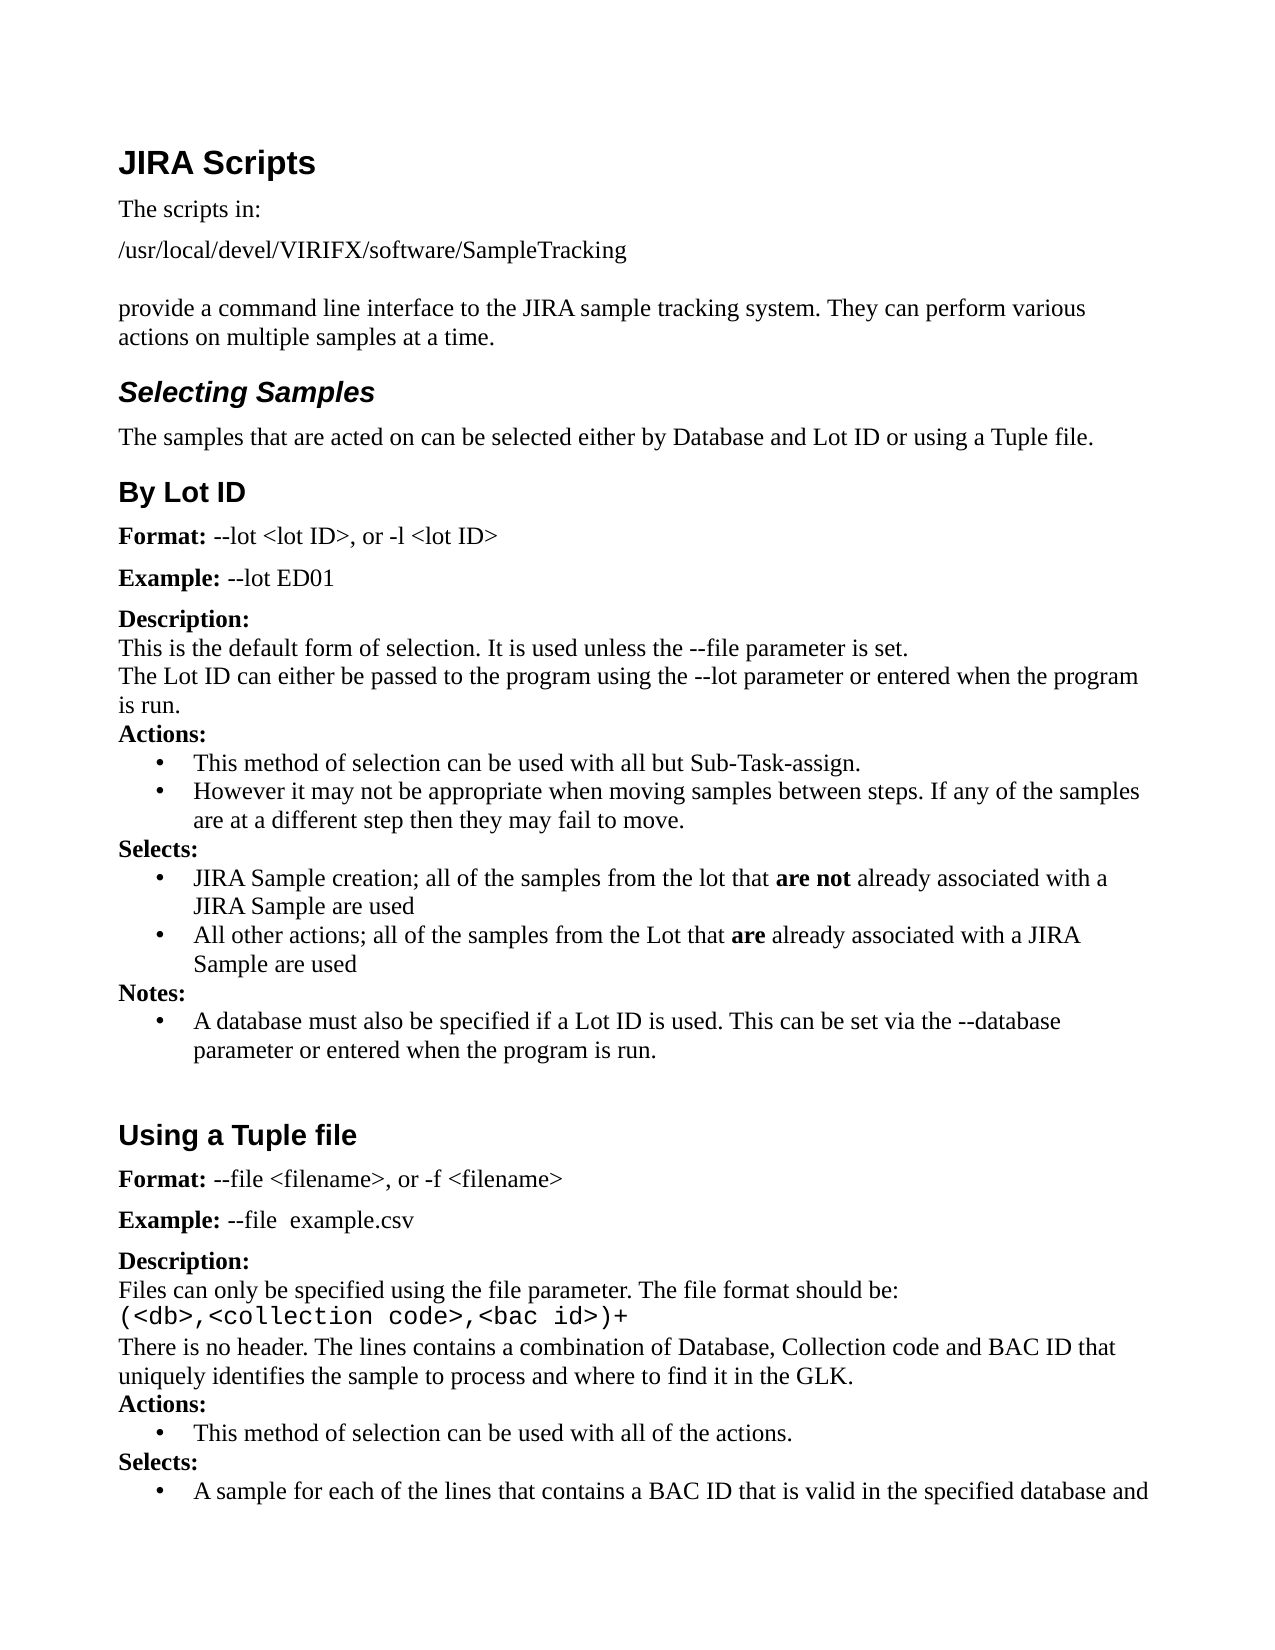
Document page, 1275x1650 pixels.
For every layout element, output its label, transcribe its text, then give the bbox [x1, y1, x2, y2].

subtitle By Lot ID [118, 475, 1157, 509]
text Description: [118, 604, 1157, 633]
list A database must also be specified if a Lot ID is used. This can be set via the --database parameter or entered when the program is run. [156, 1006, 1157, 1064]
text /usr/local/devel/VIRIFX/software/SampleTracking [118, 236, 1157, 264]
text The Lot ID can either be passed to the program using the --lot parameter or entered when the program is run. [118, 661, 1157, 719]
list This method of selection can be used with all but Sub-Task-assign. [156, 748, 1157, 776]
text Description: [118, 1246, 1157, 1275]
text This is the default form of selection. It is used unless the --file parameter is set. [118, 633, 1157, 661]
list JIRA Sample creation; all of the samples from the lot that are not already associated with a JIRA Sample are used [156, 863, 1157, 920]
text Example: --lot ED01 [118, 563, 1157, 591]
subtitle Selecting Samples [118, 376, 1157, 409]
text The scripts in: [118, 194, 1157, 223]
text Actions: [118, 1389, 1157, 1418]
text (<db>,<collection code>,<bac id>)+ [118, 1304, 1157, 1332]
text Format: --file <filename>, or -f <filename> [118, 1164, 1157, 1192]
list This method of selection can be used with all of the actions. [156, 1418, 1157, 1447]
text Notes: [118, 978, 1157, 1006]
text Files can only be specified using the file parameter. The file format should be: [118, 1275, 1157, 1304]
list However it may not be appropriate when moving samples between steps. If any of the samples are at a different step then they may fail to move. [156, 776, 1157, 834]
text Actions: [118, 719, 1157, 748]
text Example: --file example.csv [118, 1205, 1157, 1234]
text Format: --lot <lot ID>, or -l <lot ID> [118, 521, 1157, 550]
subtitle JIRA Scripts [118, 143, 1157, 182]
text Selects: [118, 834, 1157, 863]
text provide a command line interface to the JIRA sample tracking system. They can perform various actions on multiple samples at a time. [118, 293, 1157, 351]
list A sample for each of the lines that contains a BAC ID that is valid in the specified database and [156, 1476, 1157, 1504]
text Selects: [118, 1447, 1157, 1476]
subtitle Using a Tuple file [118, 1118, 1157, 1151]
text There is no header. The lines contains a combination of Database, Collection code and BAC ID that uniquely identifies the sample to process and where to find it in the GLK. [118, 1332, 1157, 1389]
list All other actions; all of the samples from the Lot that are already associated with a JIRA Sample are used [156, 920, 1157, 978]
text The samples that are acted on can be selected either by Database and Lot ID or using a Tuple file. [118, 422, 1157, 450]
